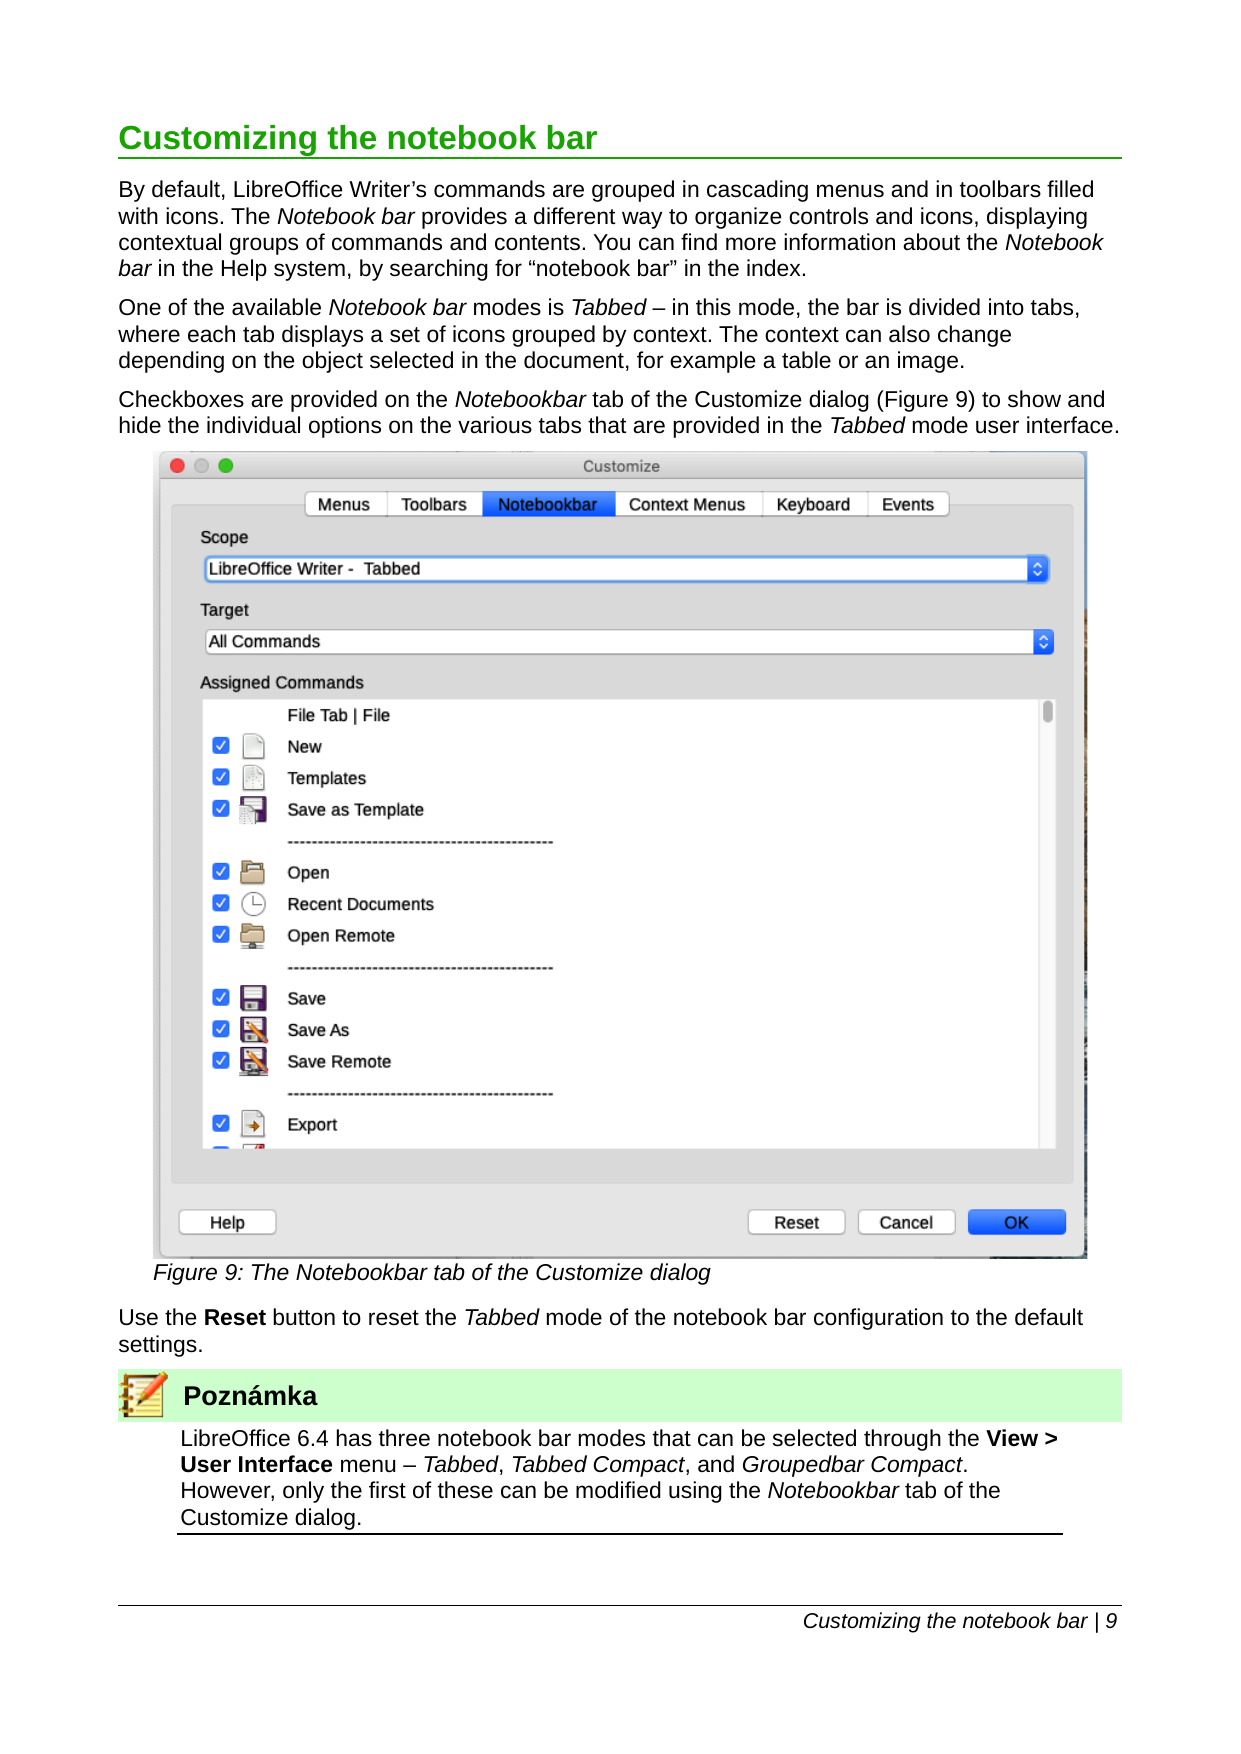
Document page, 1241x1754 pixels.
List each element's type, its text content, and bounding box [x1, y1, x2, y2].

text By default, LibreOffice Writer’s commands are grouped in cascading menus and in toolbars filled with icons. The Notebook bar provides a different way to organize controls and icons, displaying contextual groups of commands and contents. You can find more information about the Notebook bar in the Help system, by searching for “notebook bar” in the index. [118, 176, 1122, 282]
text Figure 9: The Notebookbar tab of the Customize dialog [153, 1259, 1087, 1285]
text Checkboxes are provided on the Notebookbar tab of the Customize dialog (Figure 9) to show and hide the individual options on the various tabs that are provided in the Tabbed mode user interface. [118, 386, 1122, 438]
subtitle Poznámka [118, 1369, 1122, 1422]
picture [152, 451, 1088, 1259]
subtitle Customizing the notebook bar [118, 118, 1122, 157]
picture [119, 1370, 170, 1421]
text Use the Reset button to reset the Tabbed mode of the notebook bar configuration to the default settings. [118, 1304, 1122, 1357]
text LibreOffice 6.4 has three notebook bar modes that can be selected through the View > User Interface menu – Tabbed, Tabbed Compact, and Groupedbar Compact. However, only the first of these can be modified using the Notebookbar tab of the Customize dialog. [177, 1422, 1063, 1533]
text One of the available Notebook bar modes is Tabbed – in this mode, the bar is divided into tabs, where each tab displays a set of icons grouped by context. The context can also change depending on the object selected in the document, for example a table or an image. [118, 294, 1122, 373]
